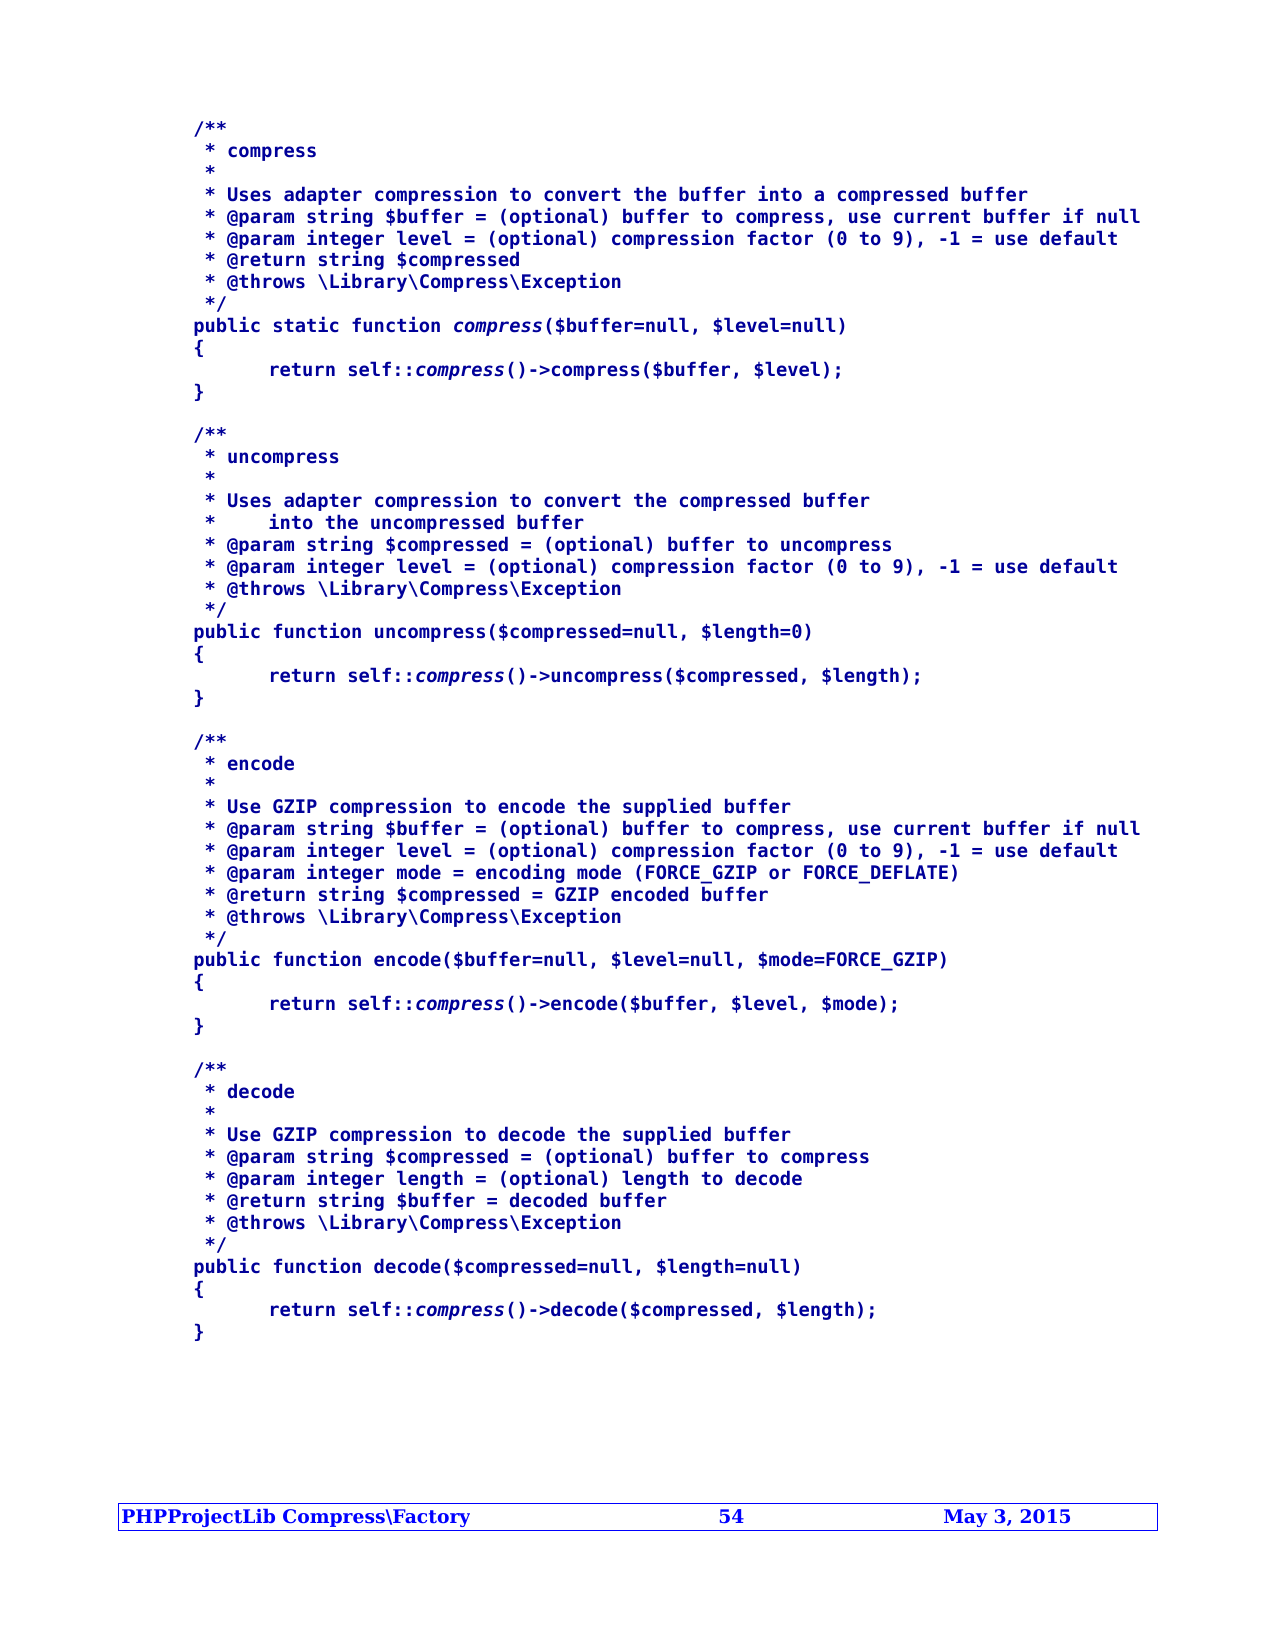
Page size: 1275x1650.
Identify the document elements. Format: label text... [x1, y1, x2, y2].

text * Uses adapter compression to convert the compressed buffer [118, 490, 1157, 512]
text * into the uncompressed buffer [118, 512, 1157, 534]
text * @throws \Library\Compress\Exception [118, 1212, 1157, 1234]
text * Use GZIP compression to encode the supplied buffer [118, 796, 1157, 818]
text * @param integer length = (optional) length to decode [118, 1168, 1157, 1190]
text /** [118, 118, 1157, 140]
text * compress [118, 140, 1157, 162]
text * uncompress [118, 446, 1157, 468]
text } [118, 1015, 1157, 1037]
text { [118, 971, 1157, 993]
text */ [118, 1234, 1157, 1256]
text public function encode($buffer=null, $level=null, $mode=FORCE_GZIP) [118, 949, 1157, 971]
text } [118, 687, 1157, 709]
text * @param integer mode = encoding mode (FORCE_GZIP or FORCE_DEFLATE) [118, 862, 1157, 884]
text * @return string $compressed [118, 249, 1157, 271]
text return self::compress()->compress($buffer, $level); [118, 359, 1157, 381]
text public static function compress($buffer=null, $level=null) [118, 315, 1157, 337]
text * encode [118, 752, 1157, 774]
text * Uses adapter compression to convert the buffer into a compressed buffer [118, 184, 1157, 206]
text { [118, 643, 1157, 665]
text */ [118, 599, 1157, 621]
text { [118, 1277, 1157, 1299]
text } [118, 381, 1157, 402]
text * [118, 468, 1157, 490]
text * @param string $buffer = (optional) buffer to compress, use current buffer if null [118, 206, 1157, 227]
text * decode [118, 1081, 1157, 1102]
text public function uncompress($compressed=null, $length=0) [118, 621, 1157, 643]
text * @throws \Library\Compress\Exception [118, 271, 1157, 293]
text { [118, 337, 1157, 359]
text * @param string $compressed = (optional) buffer to compress [118, 1146, 1157, 1168]
text public function decode($compressed=null, $length=null) [118, 1256, 1157, 1277]
text * @return string $compressed = GZIP encoded buffer [118, 884, 1157, 906]
text /** [118, 1059, 1157, 1081]
text * [118, 162, 1157, 184]
text * Use GZIP compression to decode the supplied buffer [118, 1124, 1157, 1146]
text return self::compress()->encode($buffer, $level, $mode); [118, 993, 1157, 1015]
text * @param string $compressed = (optional) buffer to uncompress [118, 534, 1157, 556]
text * @throws \Library\Compress\Exception [118, 906, 1157, 927]
text return self::compress()->uncompress($compressed, $length); [118, 665, 1157, 687]
text * [118, 774, 1157, 796]
text * @param string $buffer = (optional) buffer to compress, use current buffer if null [118, 818, 1157, 840]
text */ [118, 927, 1157, 949]
text * @param integer level = (optional) compression factor (0 to 9), -1 = use default [118, 227, 1157, 249]
text * [118, 1102, 1157, 1124]
text /** [118, 731, 1157, 752]
text */ [118, 293, 1157, 315]
text * @return string $buffer = decoded buffer [118, 1190, 1157, 1212]
text * @throws \Library\Compress\Exception [118, 577, 1157, 599]
text return self::compress()->decode($compressed, $length); [118, 1299, 1157, 1321]
text /** [118, 424, 1157, 446]
text * @param integer level = (optional) compression factor (0 to 9), -1 = use default [118, 556, 1157, 577]
text * @param integer level = (optional) compression factor (0 to 9), -1 = use default [118, 840, 1157, 862]
text } [118, 1321, 1157, 1343]
